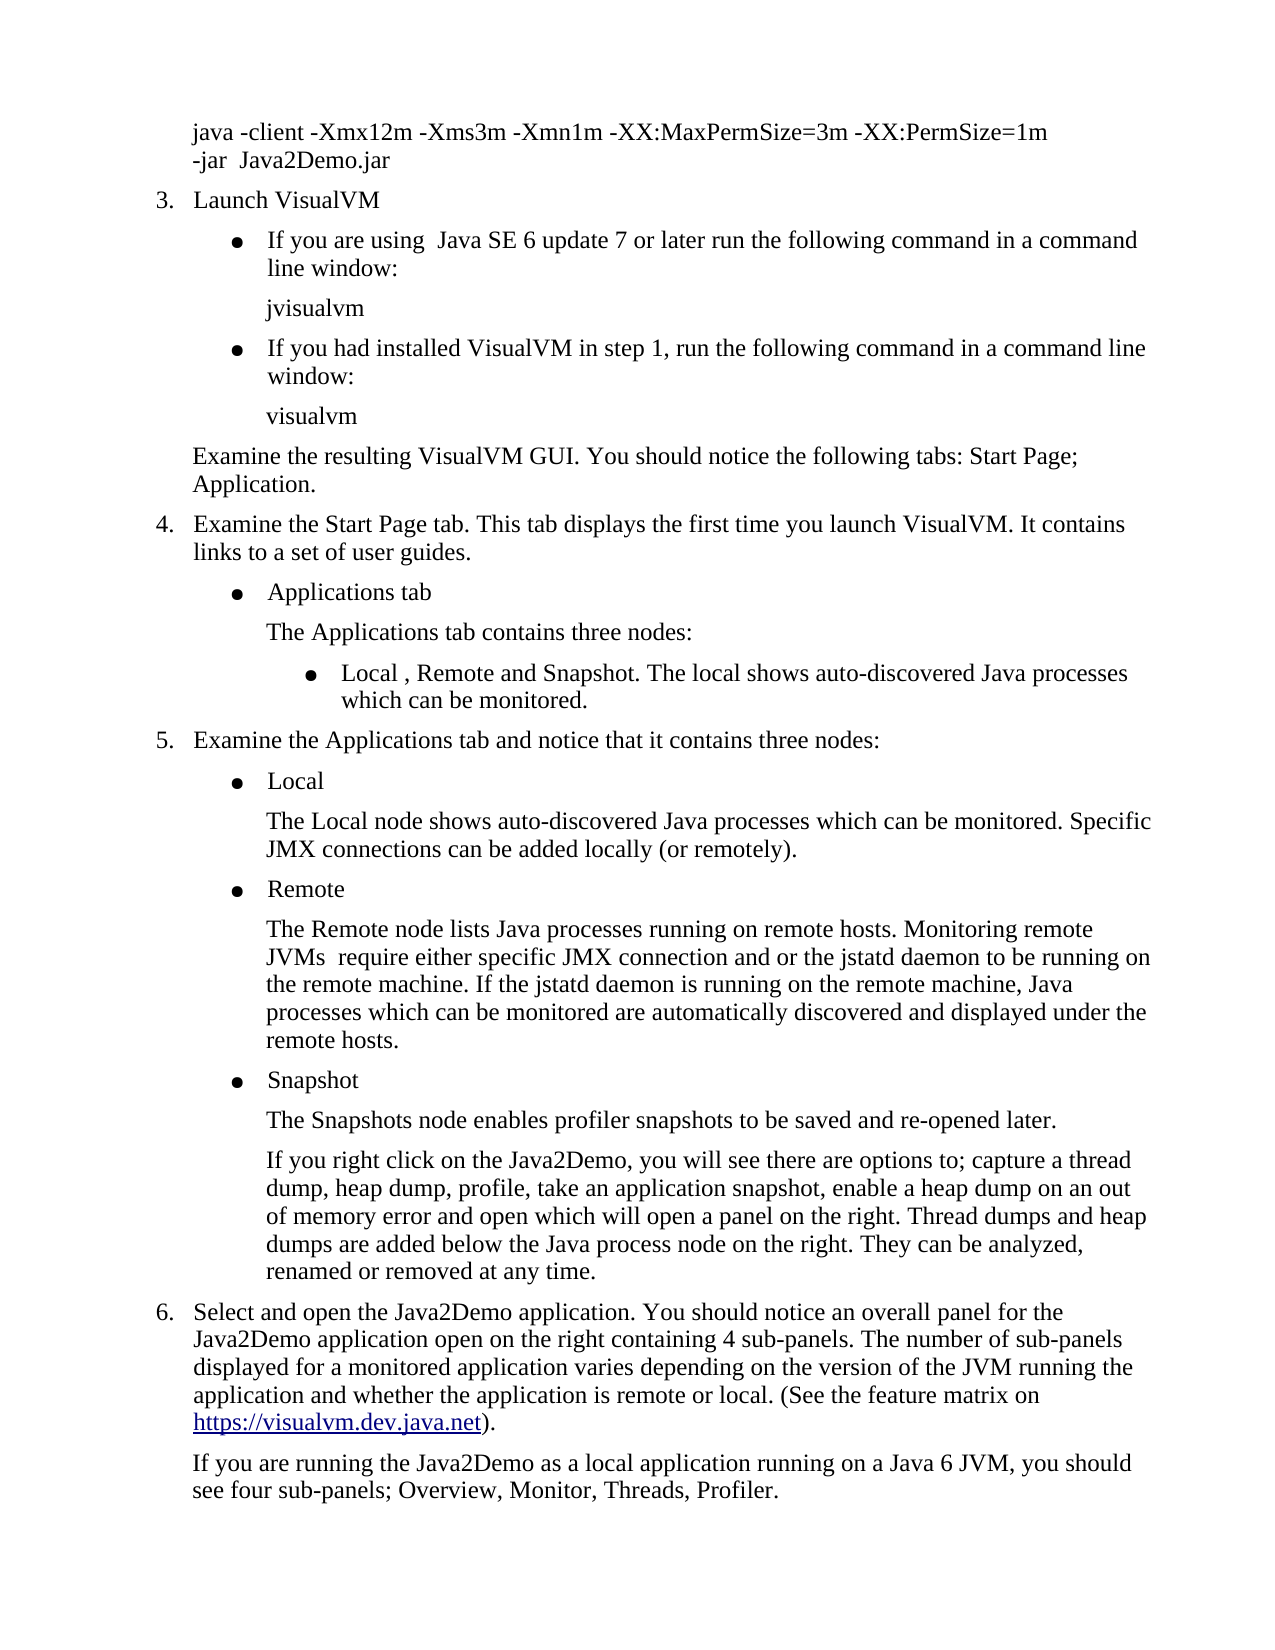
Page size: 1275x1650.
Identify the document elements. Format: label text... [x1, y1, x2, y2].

text If you right click on the Java2Demo, you will see there are options to; capture a thread dump, heap dump, profile, take an application snapshot, enable a heap dump on an out of memory error and open which will open a panel on the right. Thread dumps and heap dumps are added below the Java process node on the right. They can be analyzed, renamed or removed at any time. [266, 1147, 1157, 1285]
text The Local node shows auto-discovered Java processes which can be monitored. Specific JMX connections can be added locally (or remotely). [266, 807, 1157, 862]
text If you are running the Java2Demo as a local application running on a Java 6 JVM, you should see four sub-panels; Overview, Monitor, Threads, Profiler. [192, 1449, 1157, 1504]
list Local , Remote and Snapshot. The local shows auto-discovered Java processes which can be monitored. [303, 659, 1157, 714]
list Select and open the Java2Demo application. You should notice an overall panel for the Java2Demo application open on the right containing 4 sub-panels. The number of sub-panels displayed for a monitored application varies depending on the version of the JVM running the application and whether the application is remote or local. (See the feature matrix on https://visualvm.dev.java.net). [156, 1298, 1157, 1436]
text The Applications tab contains three nodes: [266, 618, 1157, 646]
list Remote [229, 875, 1157, 903]
list If you are using Java SE 6 update 7 or later run the following command in a command line window: [229, 226, 1157, 282]
list Applications tab [229, 578, 1157, 606]
list Launch VisualVM [156, 186, 1157, 214]
text java -client -Xmx12m -Xms3m -Xmn1m -XX:MaxPermSize=3m -XX:PermSize=1m -jar Java2Demo.jar [192, 118, 1157, 173]
list Examine the Start Page tab. This tab displays the first time you launch VisualVM. It contains links to a set of user guides. [156, 510, 1157, 566]
text The Snapshots node enables profiler snapshots to be saved and re-opened later. [266, 1106, 1157, 1134]
list If you had installed VisualVM in step 1, run the following command in a command line window: [229, 334, 1157, 390]
list Snapshot [229, 1066, 1157, 1094]
text jvisualvm [266, 294, 1157, 322]
list Examine the Applications tab and notice that it contains three nodes: [156, 727, 1157, 754]
text The Remote node lists Java processes running on remote hosts. Monitoring remote JVMs require either specific JMX connection and or the jstatd daemon to be running on the remote machine. If the jstatd daemon is running on the remote machine, Java processes which can be monitored are automatically discovered and displayed under the remote hosts. [266, 915, 1157, 1054]
text visualvm [266, 402, 1157, 430]
text Examine the resulting VisualVM GUI. You should notice the following tabs: Start Page; Application. [192, 442, 1157, 498]
list Local [229, 767, 1157, 794]
